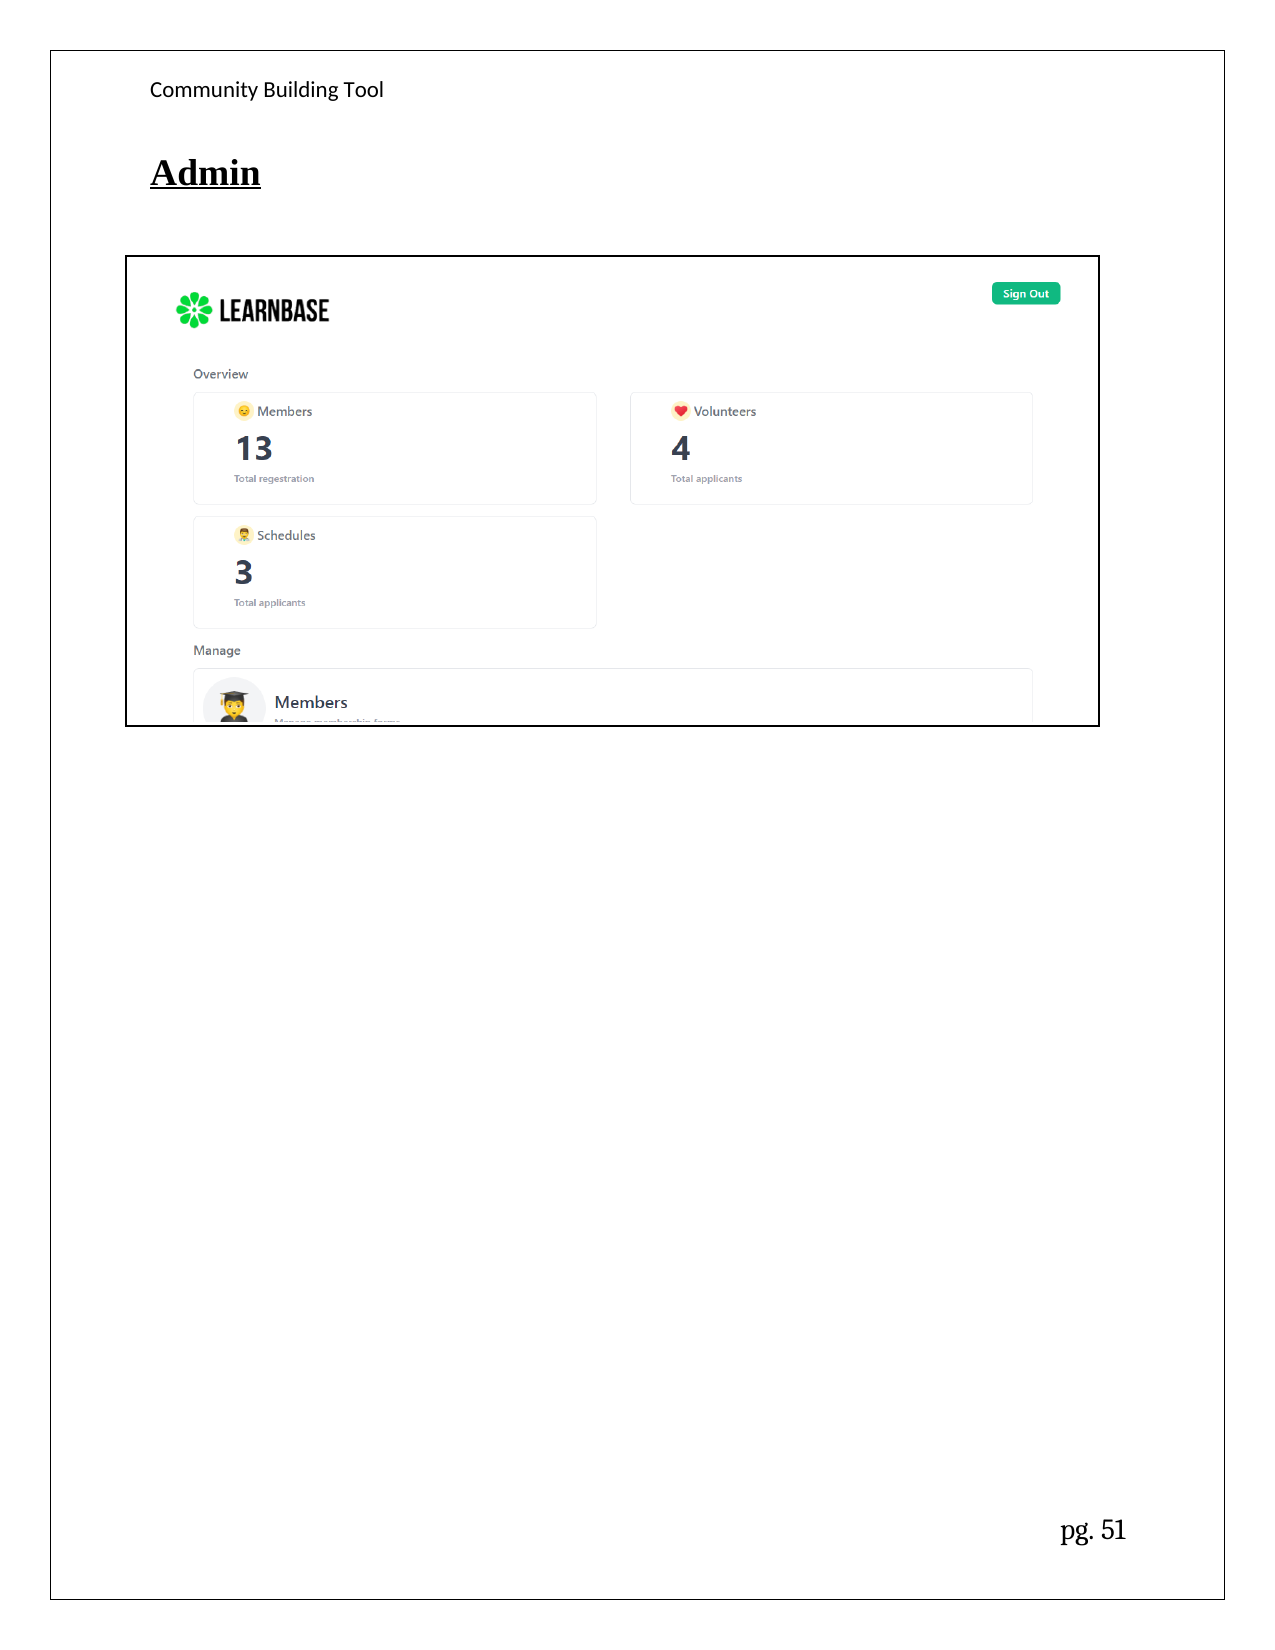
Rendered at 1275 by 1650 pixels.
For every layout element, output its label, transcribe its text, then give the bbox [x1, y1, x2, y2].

picture [130, 259, 1095, 722]
text Admin [150, 150, 1125, 193]
